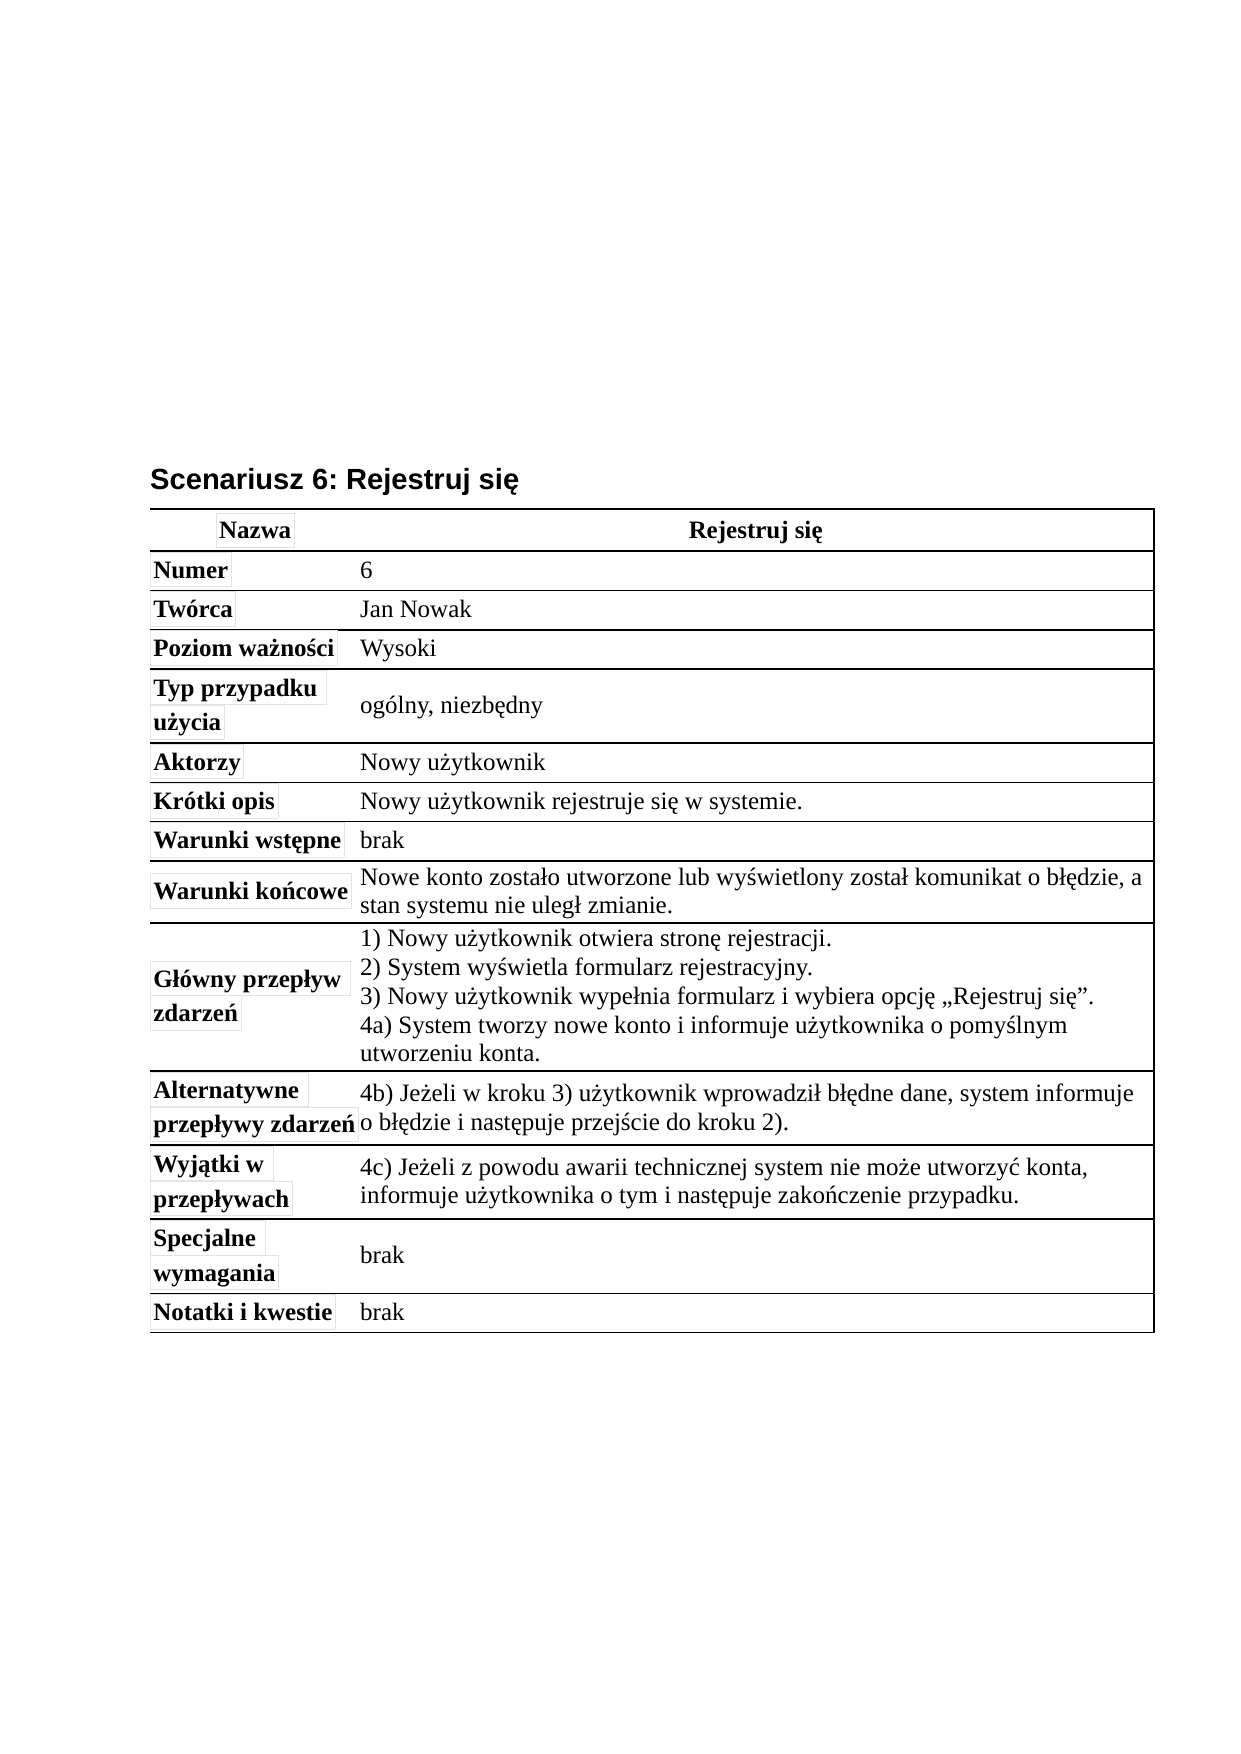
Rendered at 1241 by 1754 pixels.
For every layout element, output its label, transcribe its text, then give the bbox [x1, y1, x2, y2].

table_cell Twórca [150, 591, 360, 629]
table_cell brak [360, 822, 1153, 860]
table_cell Wyjątki w przepływach [150, 1146, 360, 1218]
table_cell Nowy użytkownik rejestruje się w systemie. [360, 783, 1153, 821]
table_cell brak [360, 1294, 1153, 1332]
table_cell ogólny, niezbędny [360, 670, 1153, 742]
table_cell Warunki końcowe [150, 862, 360, 922]
table_cell Główny przepływ zdarzeń [150, 924, 360, 1070]
table_cell 4b) Jeżeli w kroku 3) użytkownik wprowadził błędne dane, system informuje o błędzie i następuje przejście do kroku 2). [360, 1072, 1153, 1144]
table_cell Krótki opis [150, 783, 360, 821]
table_cell brak [360, 1220, 1153, 1292]
table_cell Alternatywne przepływy zdarzeń [150, 1072, 360, 1144]
table_cell Notatki i kwestie [150, 1294, 360, 1332]
table_cell 4c) Jeżeli z powodu awarii technicznej system nie może utworzyć konta, informuje użytkownika o tym i następuje zakończenie przypadku. [360, 1146, 1153, 1218]
table_cell Wysoki [360, 631, 1153, 668]
table_cell Specjalne wymagania [150, 1220, 360, 1292]
table_cell Poziom ważności [150, 631, 360, 668]
table_cell Numer [150, 552, 360, 589]
table_cell Jan Nowak [360, 591, 1153, 629]
table_header Rejestruj się [360, 510, 1153, 550]
table_cell Warunki wstępne [150, 822, 360, 860]
table_header Nazwa [150, 510, 360, 550]
table_cell Nowe konto zostało utworzone lub wyświetlony został komunikat o błędzie, a stan systemu nie uległ zmianie. [360, 862, 1153, 922]
table_cell 1) Nowy użytkownik otwiera stronę rejestracji. 2) System wyświetla formularz rejestracyjny. 3) Nowy użytkownik wypełnia formularz i wybiera opcję „Rejestruj się”. 4a) System tworzy nowe konto i informuje użytkownika o pomyślnym utworzeniu konta. [360, 924, 1153, 1070]
table_cell Nowy użytkownik [360, 744, 1153, 781]
table_cell 6 [360, 552, 1153, 589]
table_cell Aktorzy [150, 744, 360, 781]
subtitle Scenariusz 6: Rejestruj się [150, 462, 1090, 496]
table_cell Typ przypadku użycia [150, 670, 360, 742]
